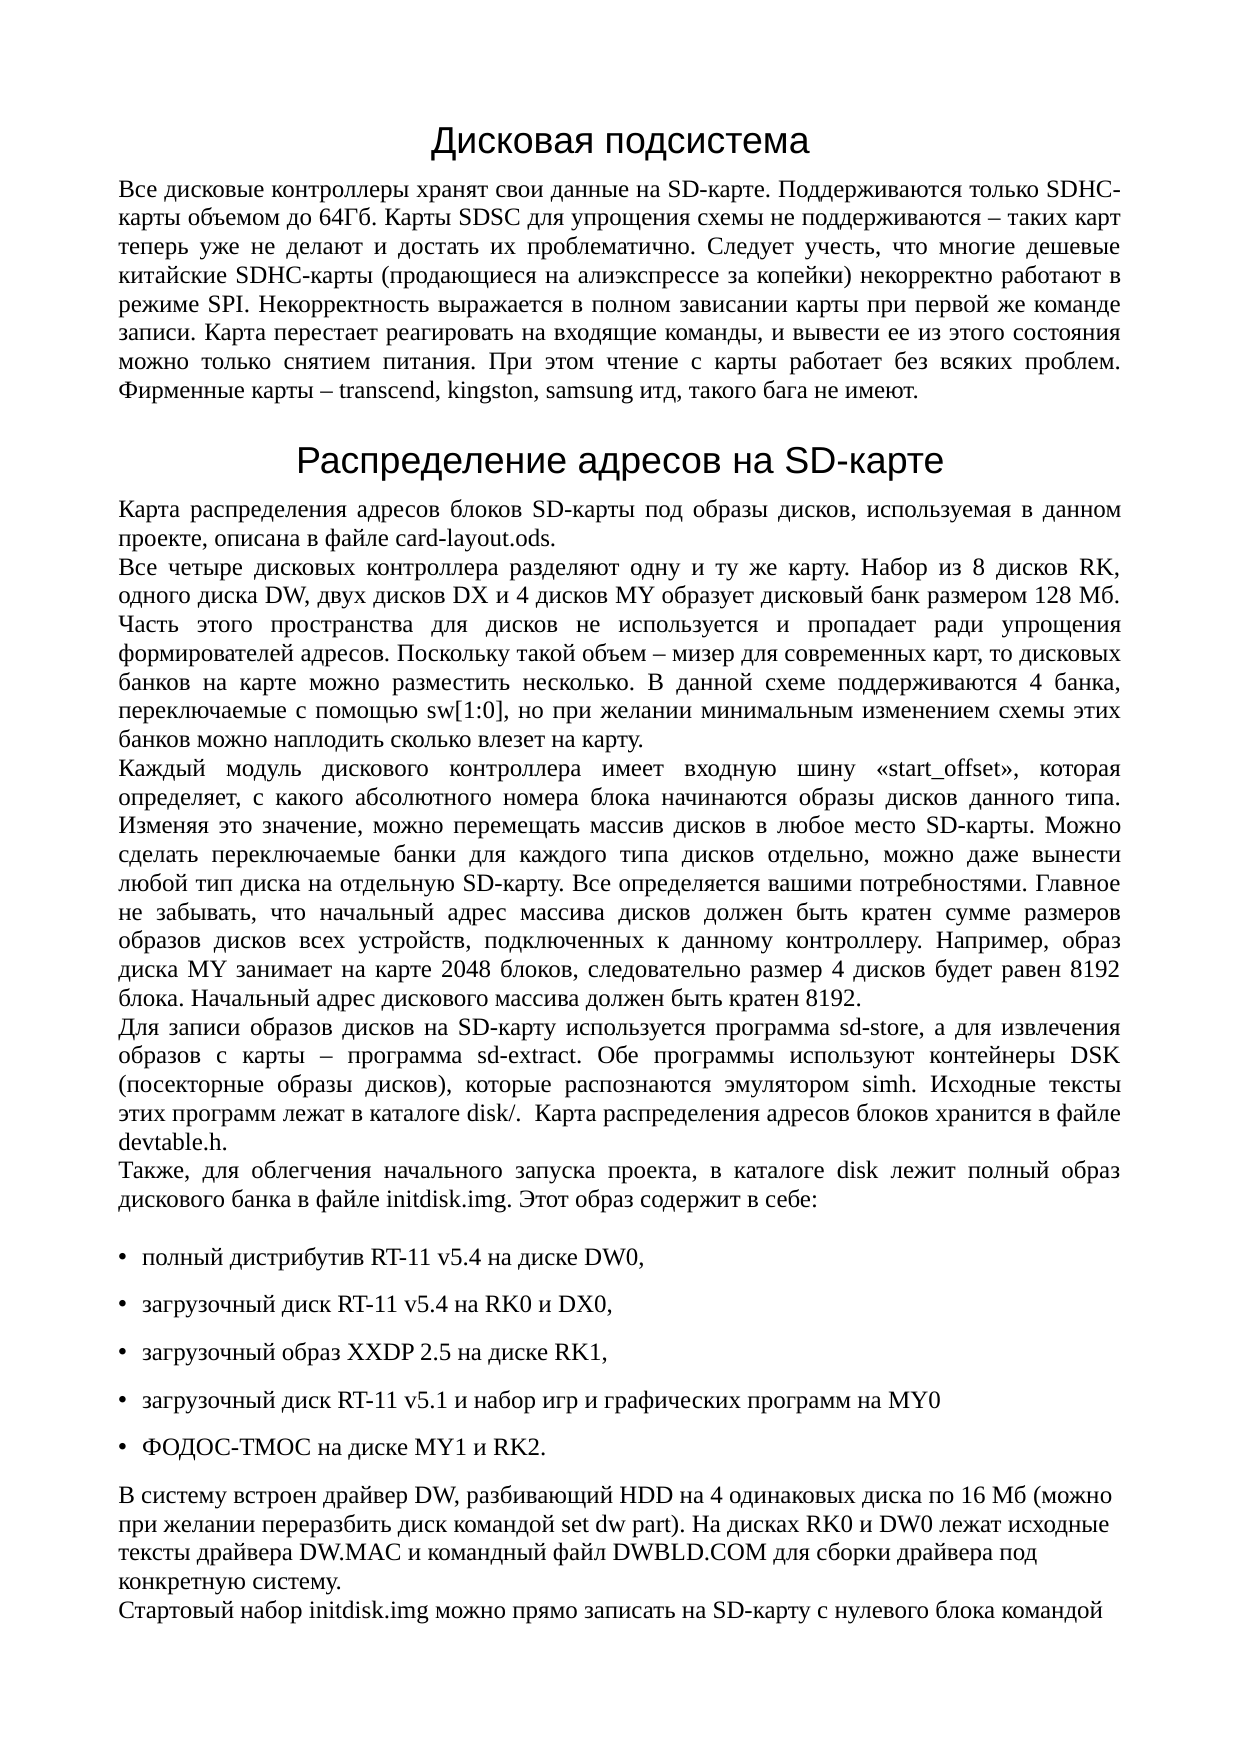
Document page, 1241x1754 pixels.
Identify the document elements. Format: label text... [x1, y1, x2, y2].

text Стартовый набор initdisk.img можно прямо записать на SD-карту с нулевого блока командой [118, 1595, 1122, 1624]
list ФОДОС-ТМОС на диске MY1 и RK2. [118, 1432, 1122, 1461]
text Также, для облегчения начального запуска проекта, в каталоге disk лежит полный образ дискового банка в файле initdisk.img. Этот образ содержит в себе: [118, 1156, 1122, 1213]
list полный дистрибутив RT-11 v5.4 на диске DW0, [118, 1242, 1122, 1271]
subtitle Распределение адресов на SD-карте [118, 439, 1122, 482]
subtitle Дисковая подсистема [118, 118, 1122, 161]
list загрузочный образ XXDP 2.5 на диске RK1, [118, 1337, 1122, 1366]
text Все четыре дисковых контроллера разделяют одну и ту же карту. Набор из 8 дисков RK, одного диска DW, двух дисков DX и 4 дисков MY образует дисковый банк размером 128 Мб. Часть этого пространства для дисков не используется и пропадает ради упрощения формирователей адресов. Поскольку такой объем – мизер для современных карт, то дисковых банков на карте можно разместить несколько. В данной схеме поддерживаются 4 банка, переключаемые с помощью sw[1:0], но при желании минимальным изменением схемы этих банков можно наплодить сколько влезет на карту. [118, 552, 1122, 753]
list загрузочный диск RT-11 v5.4 на RK0 и DX0, [118, 1289, 1122, 1318]
list загрузочный диск RT-11 v5.1 и набор игр и графических программ на MY0 [118, 1385, 1122, 1413]
text Все дисковые контроллеры хранят свои данные на SD-карте. Поддерживаются только SDHC-карты объемом до 64Гб. Карты SDSC для упрощения схемы не поддерживаются – таких карт теперь уже не делают и достать их проблематично. Следует учесть, что многие дешевые китайские SDHC-карты (продающиеся на алиэкспрессе за копейки) некорректно работают в режиме SPI. Некорректность выражается в полном зависании карты при первой же команде записи. Карта перестает реагировать на входящие команды, и вывести ее из этого состояния можно только снятием питания. При этом чтение с карты работает без всяких проблем. Фирменные карты – transcend, kingston, samsung итд, такого бага не имеют. [118, 174, 1122, 404]
text Для записи образов дисков на SD-карту используется программа sd-store, а для извлечения образов с карты – программа sd-extract. Обе программы используют контейнеры DSK (посекторные образы дисков), которые распознаются эмулятором simh. Исходные тексты этих программ лежат в каталоге disk/. Карта распределения адресов блоков хранится в файле devtable.h. [118, 1012, 1122, 1156]
text В систему встроен драйвер DW, разбивающий HDD на 4 одинаковых диска по 16 Мб (можно при желании переразбить диск командой set dw part). На дисках RK0 и DW0 лежат исходные тексты драйвера DW.MAC и командный файл DWBLD.COM для сборки драйвера под конкретную систему. [118, 1480, 1122, 1595]
text Каждый модуль дискового контроллера имеет входную шину «start_offset», которая определяет, с какого абсолютного номера блока начинаются образы дисков данного типа. Изменяя это значение, можно перемещать массив дисков в любое место SD-карты. Можно сделать переключаемые банки для каждого типа дисков отдельно, можно даже вынести любой тип диска на отдельную SD-карту. Все определяется вашими потребностями. Главное не забывать, что начальный адрес массива дисков должен быть кратен сумме размеров образов дисков всех устройств, подключенных к данному контроллеру. Например, образ диска MY занимает на карте 2048 блоков, следовательно размер 4 дисков будет равен 8192 блока. Начальный адрес дискового массива должен быть кратен 8192. [118, 753, 1122, 1012]
text Карта распределения адресов блоков SD-карты под образы дисков, используемая в данном проекте, описана в файле card-layout.ods. [118, 494, 1122, 552]
